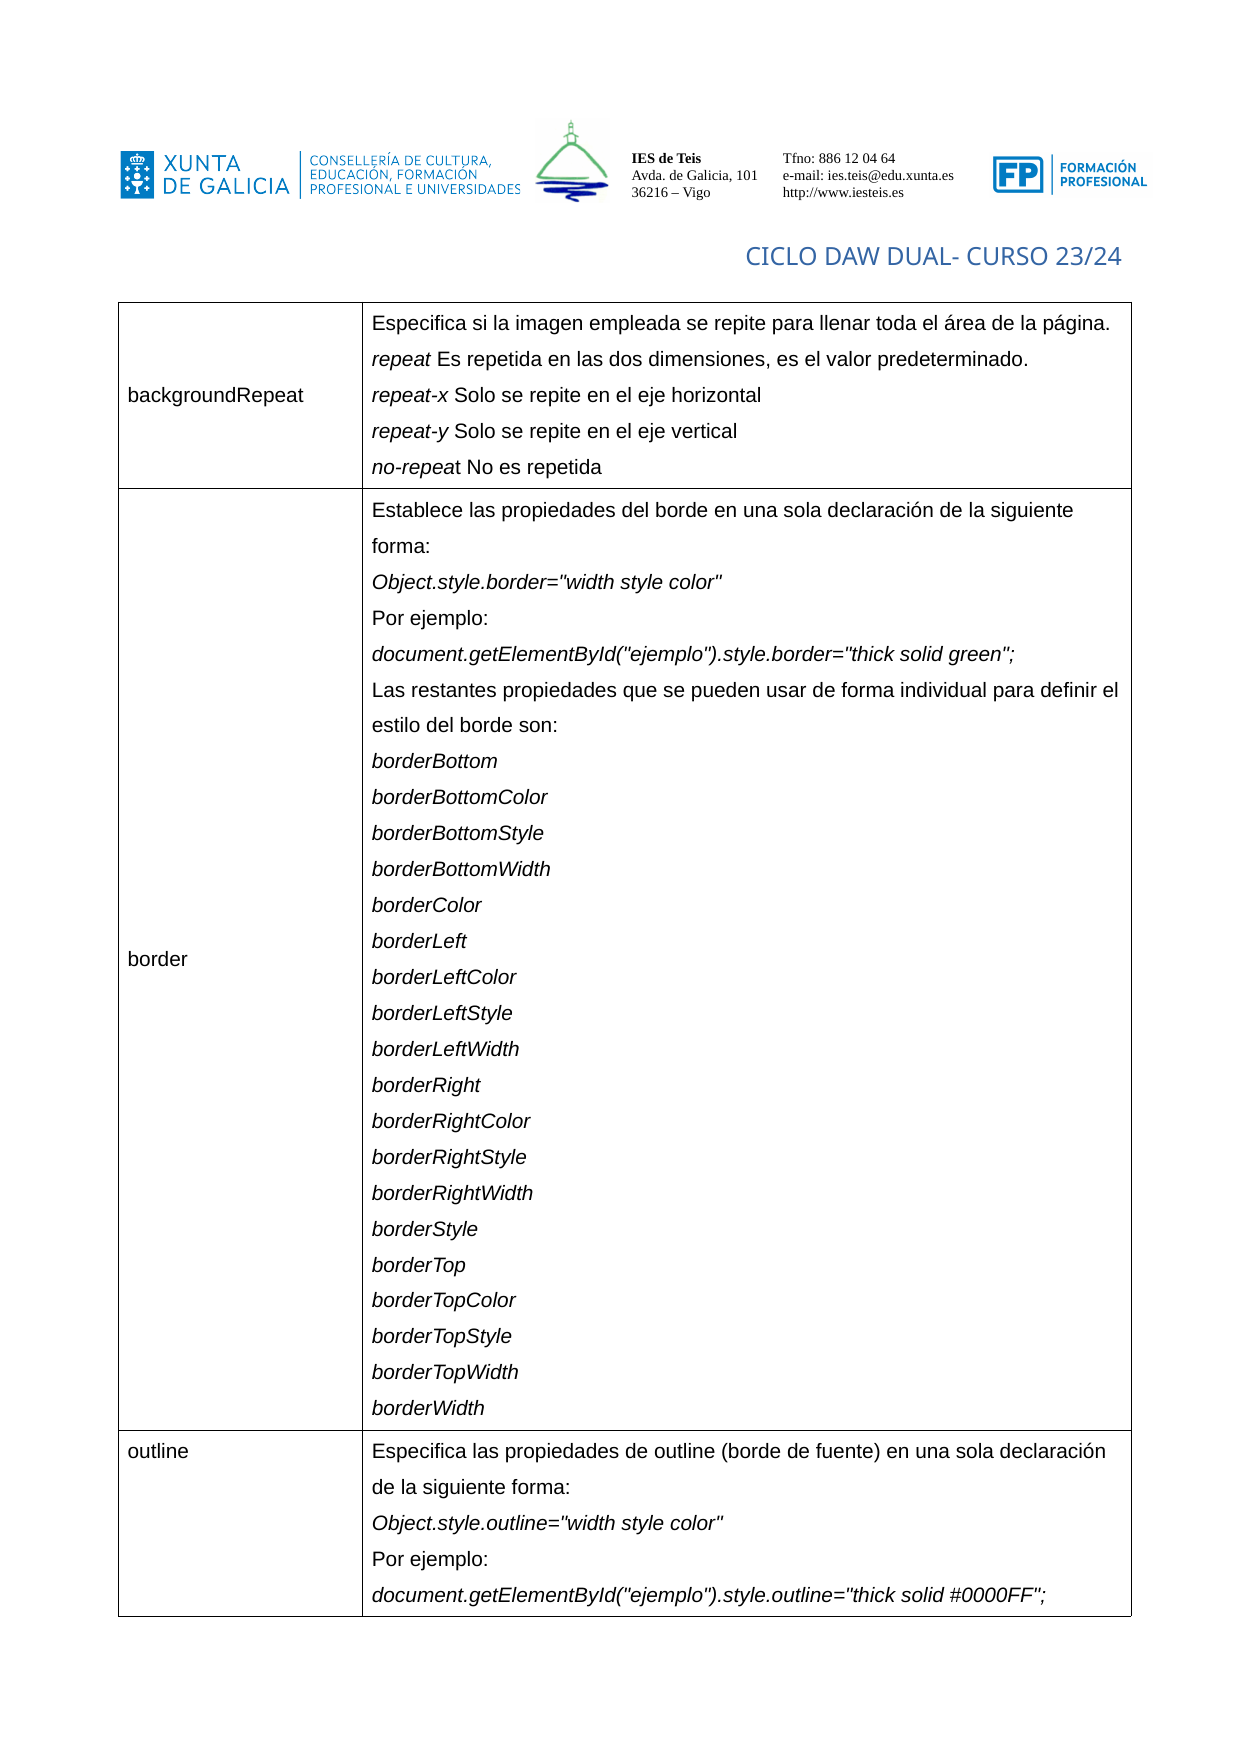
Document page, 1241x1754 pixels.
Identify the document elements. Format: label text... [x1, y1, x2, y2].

table_cell Especifica las propiedades de outline (borde de fuente) en una sola declaración de la siguiente forma: Object.style.outline="width style color" Por ejemplo: document.getElementById("ejemplo").style.outline="thick solid #0000FF"; [363, 1431, 1131, 1616]
table_cell Especifica si la imagen empleada se repite para llenar toda el área de la página. repeat Es repetida en las dos dimensiones, es el valor predeterminado. repeat-x Solo se repite en el eje horizontal repeat-y Solo se repite en el eje vertical no-repeat No es repetida [363, 303, 1131, 488]
picture [534, 118, 611, 203]
picture [120, 151, 521, 199]
table_cell outline [119, 1431, 362, 1616]
table_cell Establece las propiedades del borde en una sola declaración de la siguiente forma: Object.style.border="width style color" Por ejemplo: document.getElementById("ejemplo").style.border="thick solid green"; Las restantes propiedades que se pueden usar de forma individual para definir el estilo del borde son: borderBottom borderBottomColor borderBottomStyle borderBottomWidth borderColor borderLeft borderLeftColor borderLeftStyle borderLeftWidth borderRight borderRightColor borderRightStyle borderRightWidth borderStyle borderTop borderTopColor borderTopStyle borderTopWidth borderWidth [363, 489, 1131, 1429]
table_cell border [119, 489, 362, 1429]
table_cell backgroundRepeat [119, 303, 362, 488]
picture [989, 152, 1153, 198]
